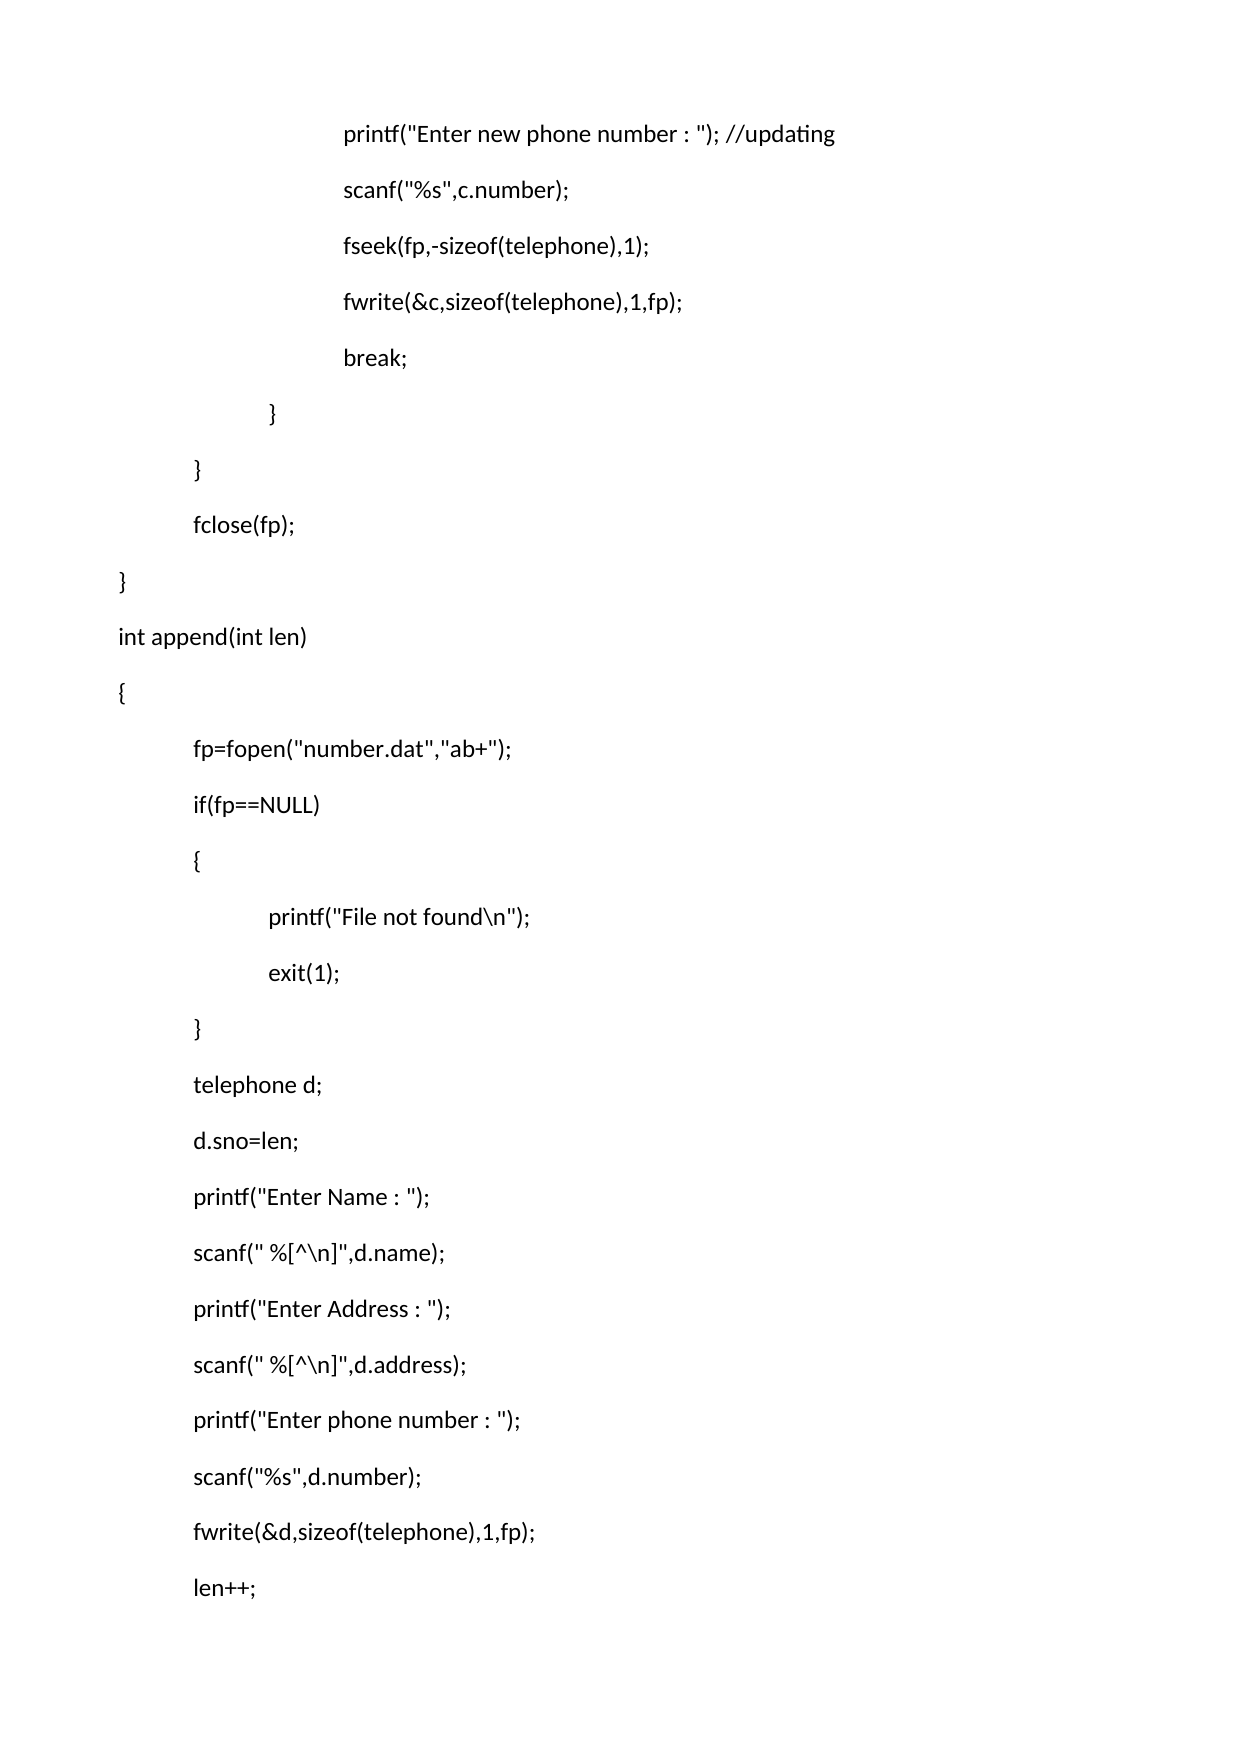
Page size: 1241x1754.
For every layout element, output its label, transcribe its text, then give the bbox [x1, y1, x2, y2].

text fseek(fp,-sizeof(telephone),1); [118, 230, 1122, 261]
text } [118, 454, 1122, 484]
text { [118, 845, 1122, 876]
text telephone d; [118, 1069, 1122, 1099]
text int append(int len) [118, 622, 1122, 652]
text scanf("%s",c.number); [118, 174, 1122, 204]
text printf("Enter Name : "); [118, 1181, 1122, 1211]
text break; [118, 342, 1122, 372]
text exit(1); [118, 957, 1122, 988]
text printf("Enter Address : "); [118, 1293, 1122, 1323]
text scanf("%s",d.number); [118, 1461, 1122, 1491]
text printf("Enter phone number : "); [118, 1405, 1122, 1435]
text fp=fopen("number.dat","ab+"); [118, 733, 1122, 764]
text fwrite(&d,sizeof(telephone),1,fp); [118, 1517, 1122, 1547]
text fclose(fp); [118, 510, 1122, 540]
text scanf(" %[^\n]",d.address); [118, 1349, 1122, 1379]
text { [118, 677, 1122, 708]
text } [118, 398, 1122, 428]
text len++; [118, 1572, 1122, 1603]
text fwrite(&c,sizeof(telephone),1,fp); [118, 286, 1122, 316]
text d.sno=len; [118, 1125, 1122, 1156]
text } [118, 566, 1122, 596]
text printf("File not found\n"); [118, 901, 1122, 932]
text scanf(" %[^\n]",d.name); [118, 1237, 1122, 1267]
text } [118, 1013, 1122, 1044]
text printf("Enter new phone number : "); //updating [118, 118, 1122, 149]
text if(fp==NULL) [118, 789, 1122, 820]
